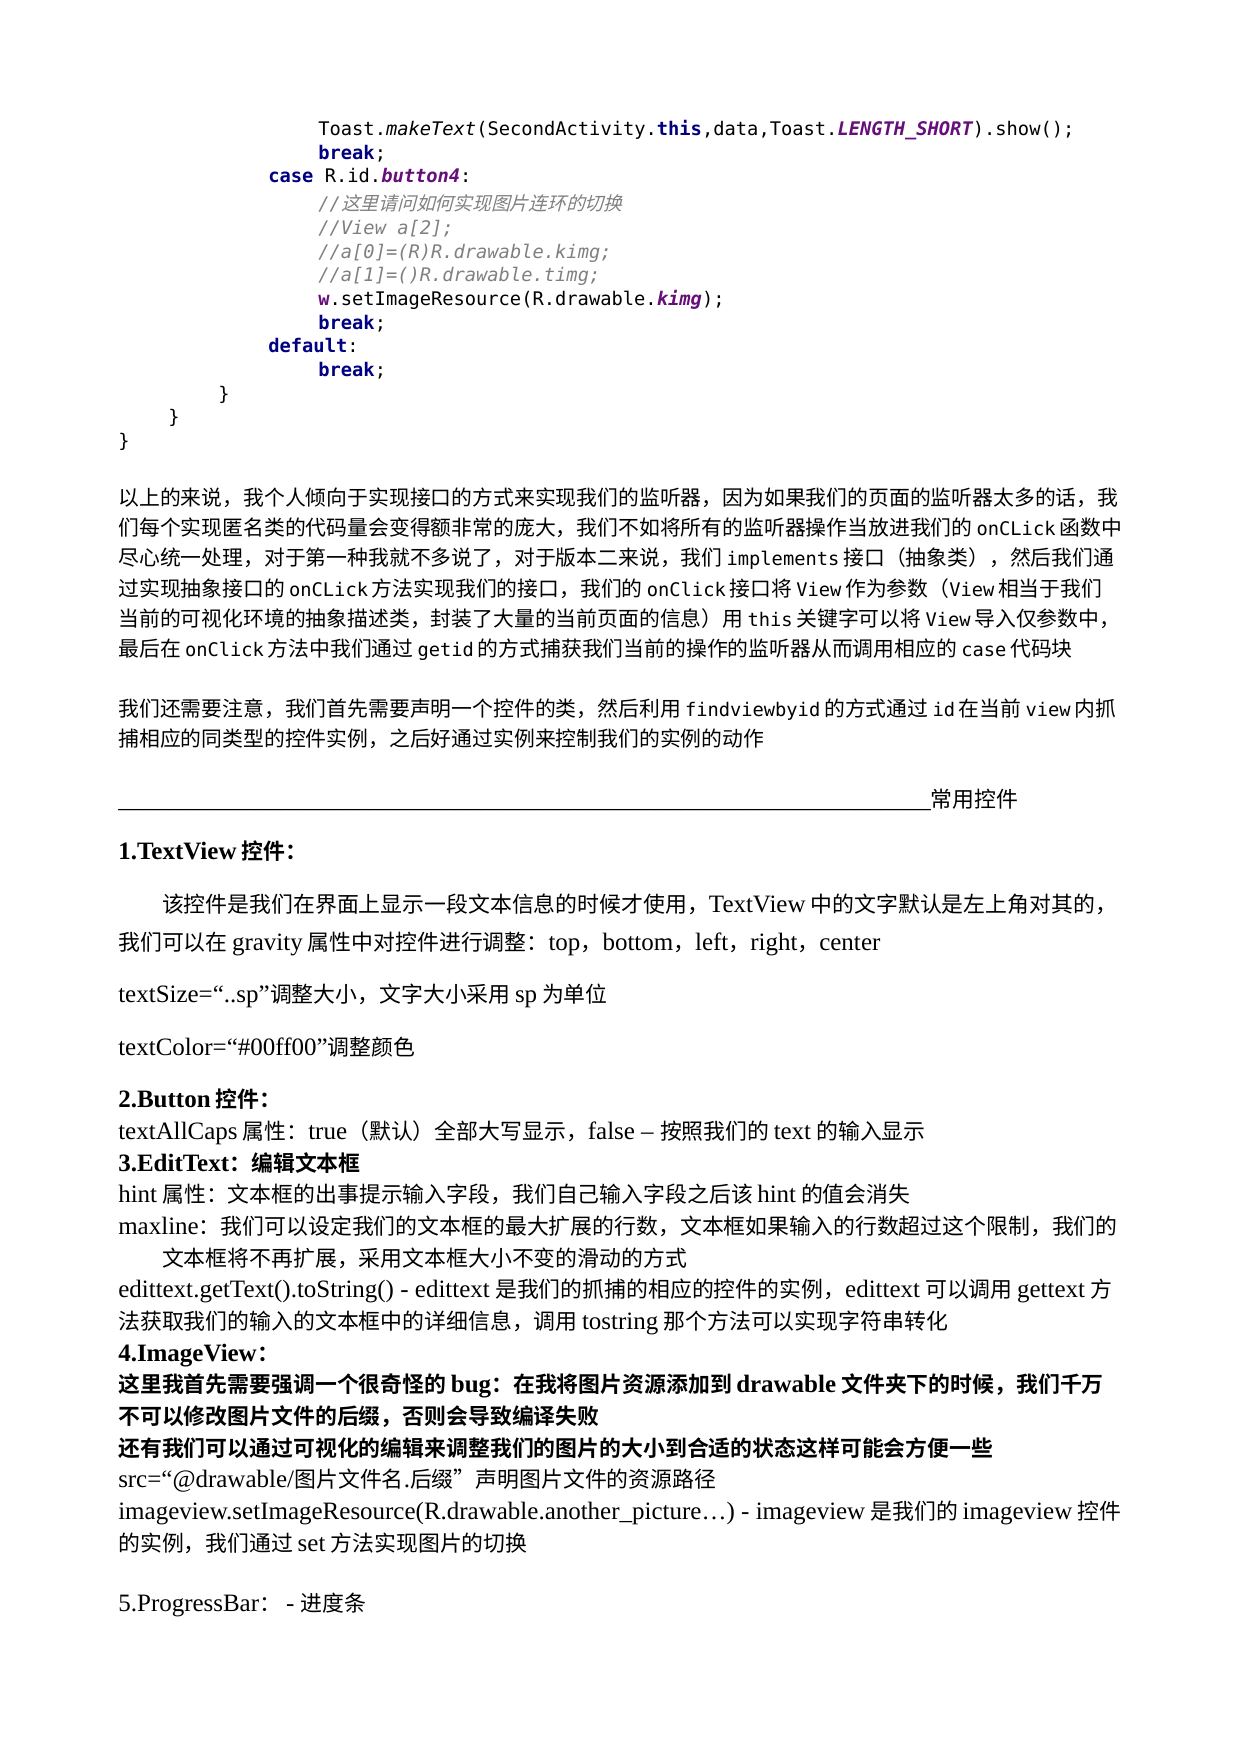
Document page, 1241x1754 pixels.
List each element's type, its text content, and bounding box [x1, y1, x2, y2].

text //a[0]=(R)R.drawable.kimg; [118, 241, 1122, 264]
text //这里请问如何实现图片连环的切换 [118, 189, 1122, 217]
text textAllCaps属性：true（默认）全部大写显示，false – 按照我们的text的输入显示 [118, 1114, 1122, 1146]
text textSize=“..sp”调整大小，文字大小采用sp为单位 [118, 977, 1122, 1009]
text //View a[2]; [118, 217, 1122, 241]
text edittext.getText().toString() - edittext是我们的抓捕的相应的控件的实例，edittext可以调用gettext方法获取我们的输入的文本框中的详细信息，调用tostring那个方法可以实现字符串转化 [118, 1272, 1122, 1336]
text } [118, 406, 1122, 430]
text src=“@drawable/图片文件名.后缀”声明图片文件的资源路径 [118, 1462, 1122, 1494]
text case R.id.button4: [118, 165, 1122, 189]
text break; [118, 312, 1122, 335]
text default: [118, 335, 1122, 359]
text 以上的来说，我个人倾向于实现接口的方式来实现我们的监听器，因为如果我们的页面的监听器太多的话，我们每个实现匿名类的代码量会变得额非常的庞大，我们不如将所有的监听器操作当放进我们的onCLick函数中尽心统一处理，对于第一种我就不多说了，对于版本二来说，我们implements接口（抽象类），然后我们通过实现抽象接口的onCLick方法实现我们的接口，我们的onClick接口将View作为参数（View相当于我们当前的可视化环境的抽象描述类，封装了大量的当前页面的信息）用this关键字可以将View导入仅参数中，最后在onClick方法中我们通过getid的方式捕获我们当前的操作的监听器从而调用相应的case代码块 [118, 481, 1122, 662]
text break; [118, 142, 1122, 165]
text 5.ProgressBar： - 进度条 [118, 1586, 1122, 1618]
text 1.TextView控件： [118, 834, 1122, 866]
text imageview.setImageResource(R.drawable.another_picture…) - imageview是我们的imageview控件的实例，我们通过set方法实现图片的切换 [118, 1494, 1122, 1557]
text //a[1]=()R.drawable.timg; [118, 264, 1122, 288]
text } [118, 383, 1122, 406]
text _________________________________________________________________常用控件 [118, 782, 1122, 813]
text 4.ImageView： [118, 1336, 1122, 1367]
text maxline：我们可以设定我们的文本框的最大扩展的行数，文本框如果输入的行数超过这个限制，我们的 文本框将不再扩展，采用文本框大小不变的滑动的方式 [118, 1209, 1122, 1272]
text Toast.makeText(SecondActivity.this,data,Toast.LENGTH_SHORT).show(); [118, 118, 1122, 142]
text 2.Button控件： [118, 1082, 1122, 1114]
text 还有我们可以通过可视化的编辑来调整我们的图片的大小到合适的状态这样可能会方便一些 [118, 1431, 1122, 1462]
text textColor=“#00ff00”调整颜色 [118, 1030, 1122, 1061]
text break; [118, 359, 1122, 383]
text hint属性：文本框的出事提示输入字段，我们自己输入字段之后该hint的值会消失 [118, 1177, 1122, 1209]
text w.setImageResource(R.drawable.kimg); [118, 288, 1122, 312]
text 这里我首先需要强调一个很奇怪的bug：在我将图片资源添加到drawable文件夹下的时候，我们千万不可以修改图片文件的后缀，否则会导致编译失败 [118, 1367, 1122, 1431]
text } [118, 430, 1122, 452]
text 该控件是我们在界面上显示一段文本信息的时候才使用，TextView中的文字默认是左上角对其的，我们可以在gravity属性中对控件进行调整：top，bottom，left，right，center [118, 887, 1122, 956]
text 3.EditText：编辑文本框 [118, 1146, 1122, 1177]
text 我们还需要注意，我们首先需要声明一个控件的类，然后利用findviewbyid的方式通过id在当前view内抓捕相应的同类型的控件实例，之后好通过实例来控制我们的实例的动作 [118, 692, 1122, 752]
